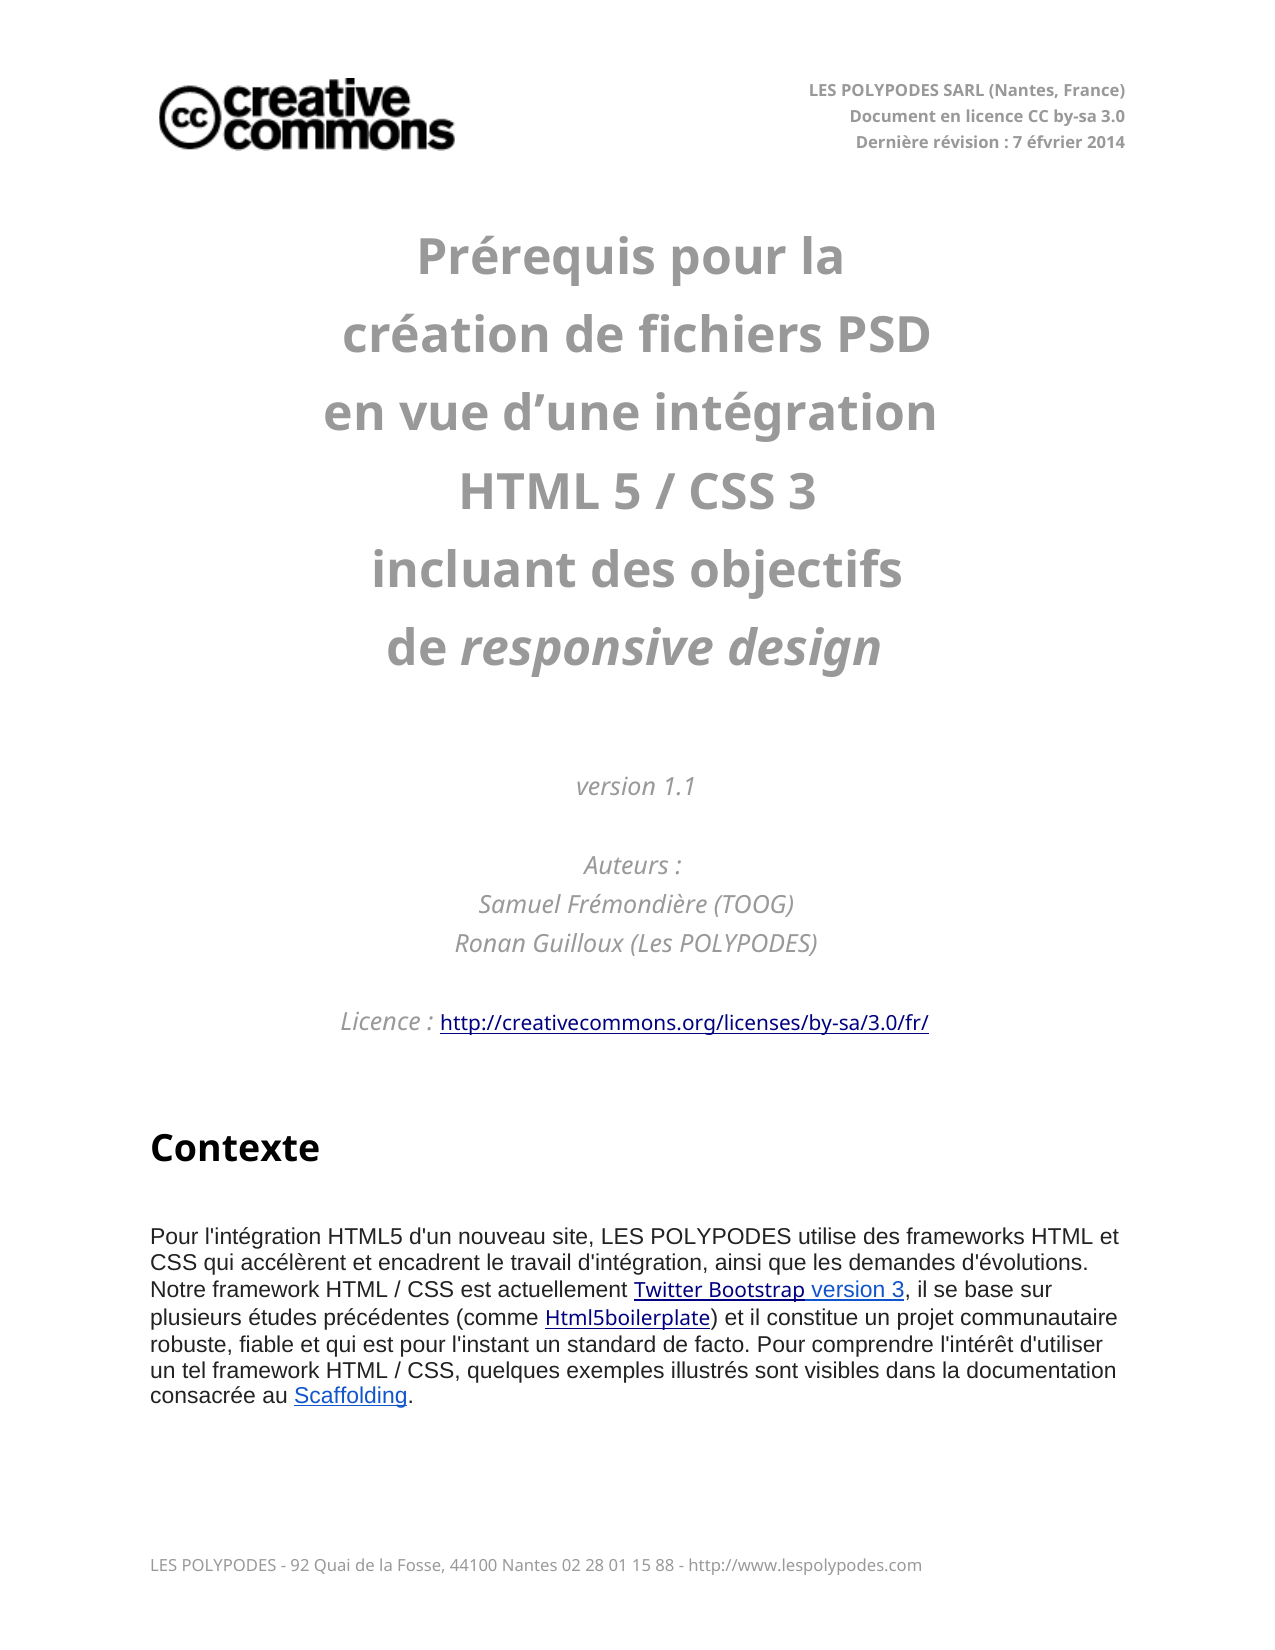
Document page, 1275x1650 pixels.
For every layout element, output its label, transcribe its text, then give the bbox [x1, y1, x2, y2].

text création de fichiers PSD [160, 299, 1114, 367]
text Pour l'intégration HTML5 d'un nouveau site, LES POLYPODES utilise des frameworks HTML et CSS qui accélèrent et encadrent le travail d'intégration, ainsi que les demandes d'évolutions. [150, 1224, 1125, 1275]
text de responsive design [160, 612, 1114, 681]
text HTML 5 / CSS 3 [160, 456, 1114, 524]
text incluant des objectifs [160, 534, 1114, 602]
text Auteurs : [160, 847, 1114, 881]
picture [159, 78, 455, 151]
text version 1.1 [160, 769, 1114, 803]
subtitle Contexte [150, 1122, 1125, 1173]
text Samuel Frémondière (TOOG) Ronan Guilloux (Les POLYPODES) [160, 887, 1114, 960]
text Notre framework HTML / CSS est actuellement Twitter Bootstrap version 3, il se base sur plusieurs études précédentes (comme Html5boilerplate) et il constitue un projet communautaire robuste, fiable et qui est pour l'instant un standard de facto. Pour comprendre l'intérêt d'utiliser un tel framework HTML / CSS, quelques exemples illustrés sont visibles dans la documentation consacrée au Scaffolding. [150, 1275, 1125, 1409]
text Licence : http://creativecommons.org/licenses/by-sa/3.0/fr/ [160, 1004, 1114, 1038]
text Prérequis pour la [160, 221, 1114, 289]
text en vue d’une intégration [160, 377, 1114, 446]
